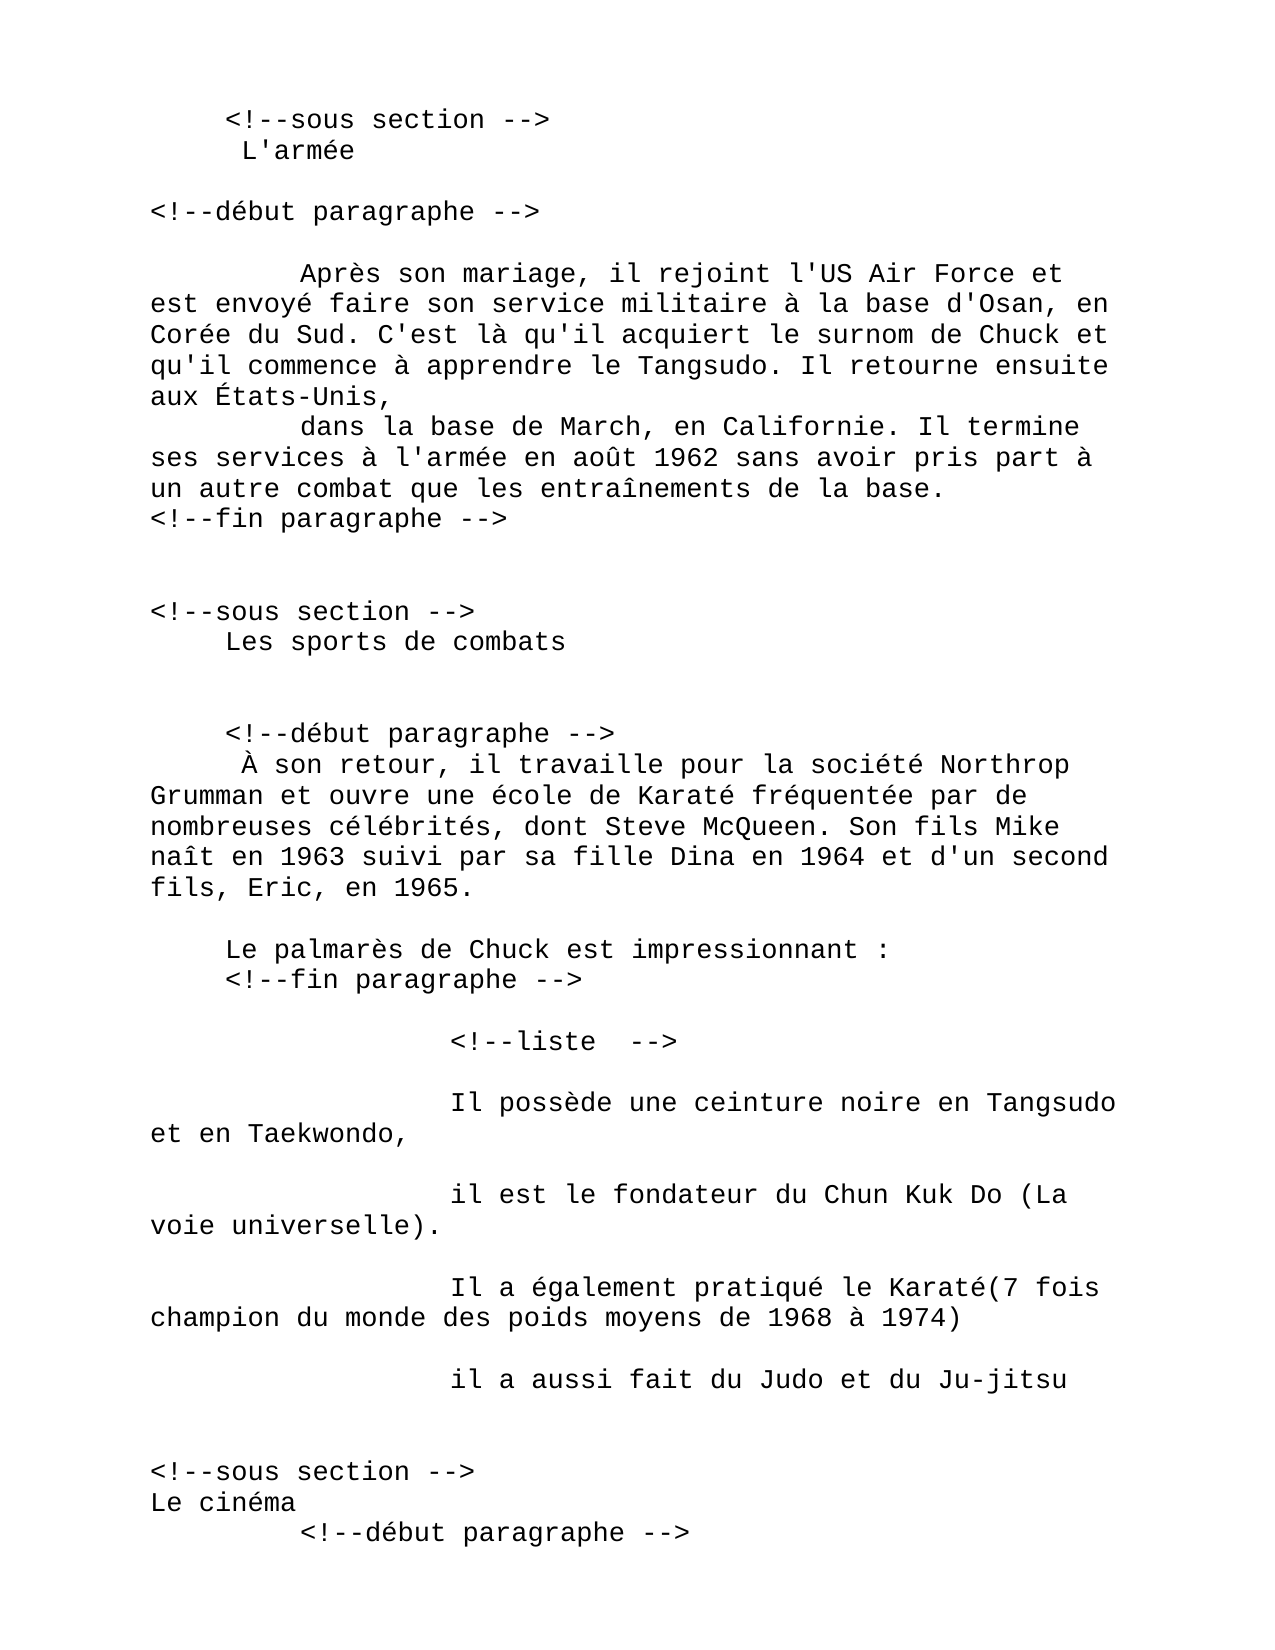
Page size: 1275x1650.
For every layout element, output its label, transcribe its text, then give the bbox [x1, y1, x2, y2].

text <!--début paragraphe --> [150, 1519, 1125, 1550]
text Il a également pratiqué le Karaté(7 fois champion du monde des poids moyens de 1968 à 1974) [150, 1273, 1125, 1335]
text Après son mariage, il rejoint l'US Air Force et est envoyé faire son service militaire à la base d'Osan, en Corée du Sud. C'est là qu'il acquiert le surnom de Chuck et qu'il commence à apprendre le Tangsudo. Il retourne ensuite aux États-Unis, [150, 259, 1125, 413]
text <!--début paragraphe --> [150, 720, 1125, 751]
text <!--liste --> [150, 1028, 1125, 1058]
text <!--sous section --> [150, 1458, 1125, 1488]
text <!--début paragraphe --> [150, 198, 1125, 229]
text Il possède une ceinture noire en Tangsudo et en Taekwondo, [150, 1089, 1125, 1151]
text À son retour, il travaille pour la société Northrop Grumman et ouvre une école de Karaté fréquentée par de nombreuses célébrités, dont Steve McQueen. Son fils Mike naît en 1963 suivi par sa fille Dina en 1964 et d'un second fils, Eric, en 1965. [150, 751, 1125, 905]
text dans la base de March, en Californie. Il termine ses services à l'armée en août 1962 sans avoir pris part à un autre combat que les entraînements de la base. [150, 413, 1125, 505]
text Le cinéma [150, 1488, 1125, 1519]
text <!--sous section --> [150, 106, 1125, 136]
text <!--sous section --> [150, 597, 1125, 628]
text il est le fondateur du Chun Kuk Do (La voie universelle). [150, 1181, 1125, 1243]
text <!--fin paragraphe --> [150, 966, 1125, 997]
text <!--fin paragraphe --> [150, 505, 1125, 536]
text il a aussi fait du Judo et du Ju-jitsu [150, 1366, 1125, 1396]
text Le palmarès de Chuck est impressionnant : [150, 935, 1125, 966]
text Les sports de combats [150, 628, 1125, 659]
text L'armée [150, 136, 1125, 167]
